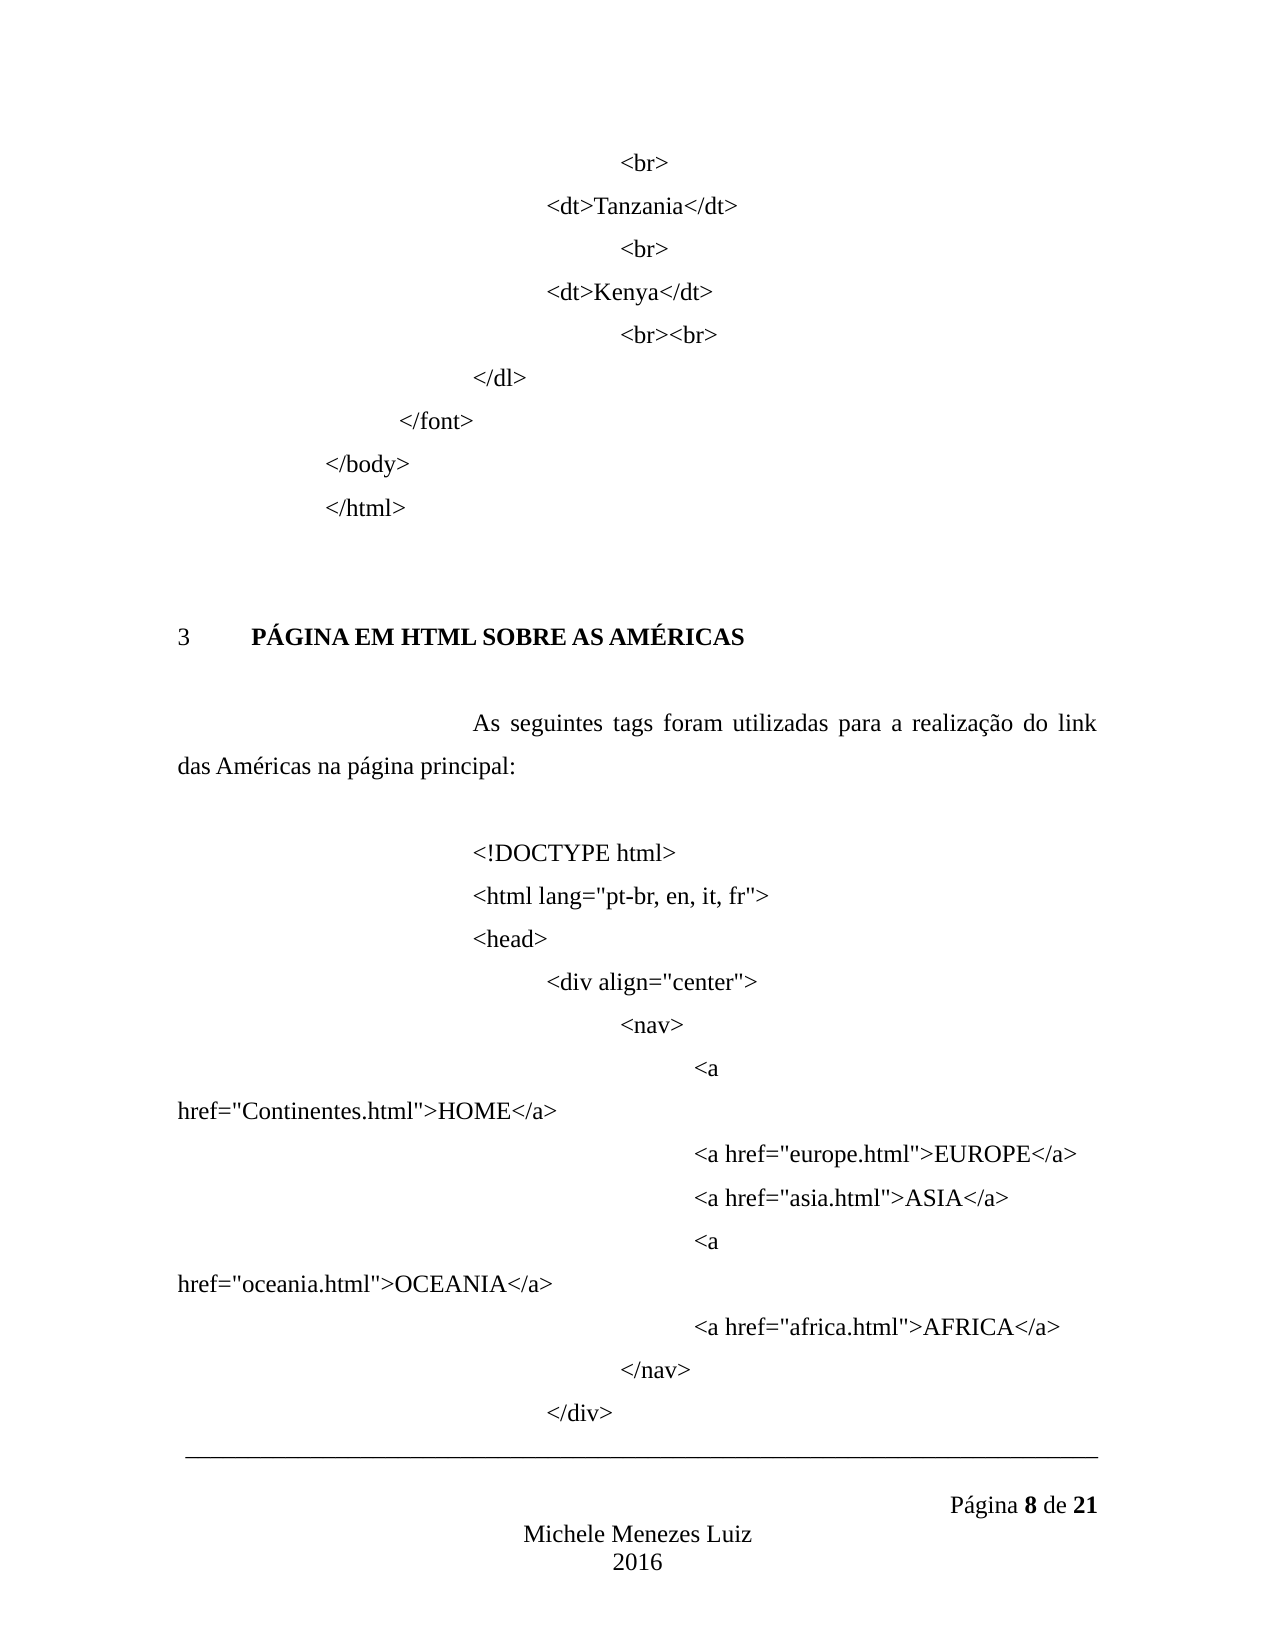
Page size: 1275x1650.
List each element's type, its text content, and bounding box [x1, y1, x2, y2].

text As seguintes tags foram utilizadas para a realização do link das Américas na página principal: [177, 708, 1098, 780]
list PÁGINA EM HTML SOBRE AS AMÉRICAS [177, 622, 1098, 651]
text <nav> [177, 1010, 1098, 1039]
text <a href="asia.html">ASIA</a> [177, 1183, 1098, 1211]
text <head> [177, 924, 1098, 953]
text <br><br> [177, 320, 1098, 349]
text </div> [177, 1398, 1098, 1427]
text <a href="oceania.html">OCEANIA</a> [177, 1226, 1098, 1298]
text <a href="africa.html">AFRICA</a> [177, 1312, 1098, 1341]
text <html lang="pt-br, en, it, fr"> [177, 881, 1098, 909]
text <br> [177, 148, 1098, 176]
text </dl> [177, 363, 1098, 392]
text </font> [177, 406, 1098, 435]
text <a href="europe.html">EUROPE</a> [177, 1139, 1098, 1168]
text </html> [177, 493, 1098, 521]
text <div align="center"> [177, 967, 1098, 996]
text <a href="Continentes.html">HOME</a> [177, 1053, 1098, 1125]
text <br> [177, 234, 1098, 263]
text <!DOCTYPE html> [177, 838, 1098, 866]
text <dt>Kenya</dt> [177, 277, 1098, 306]
text </nav> [177, 1355, 1098, 1384]
text </body> [177, 449, 1098, 478]
text <dt>Tanzania</dt> [177, 191, 1098, 219]
